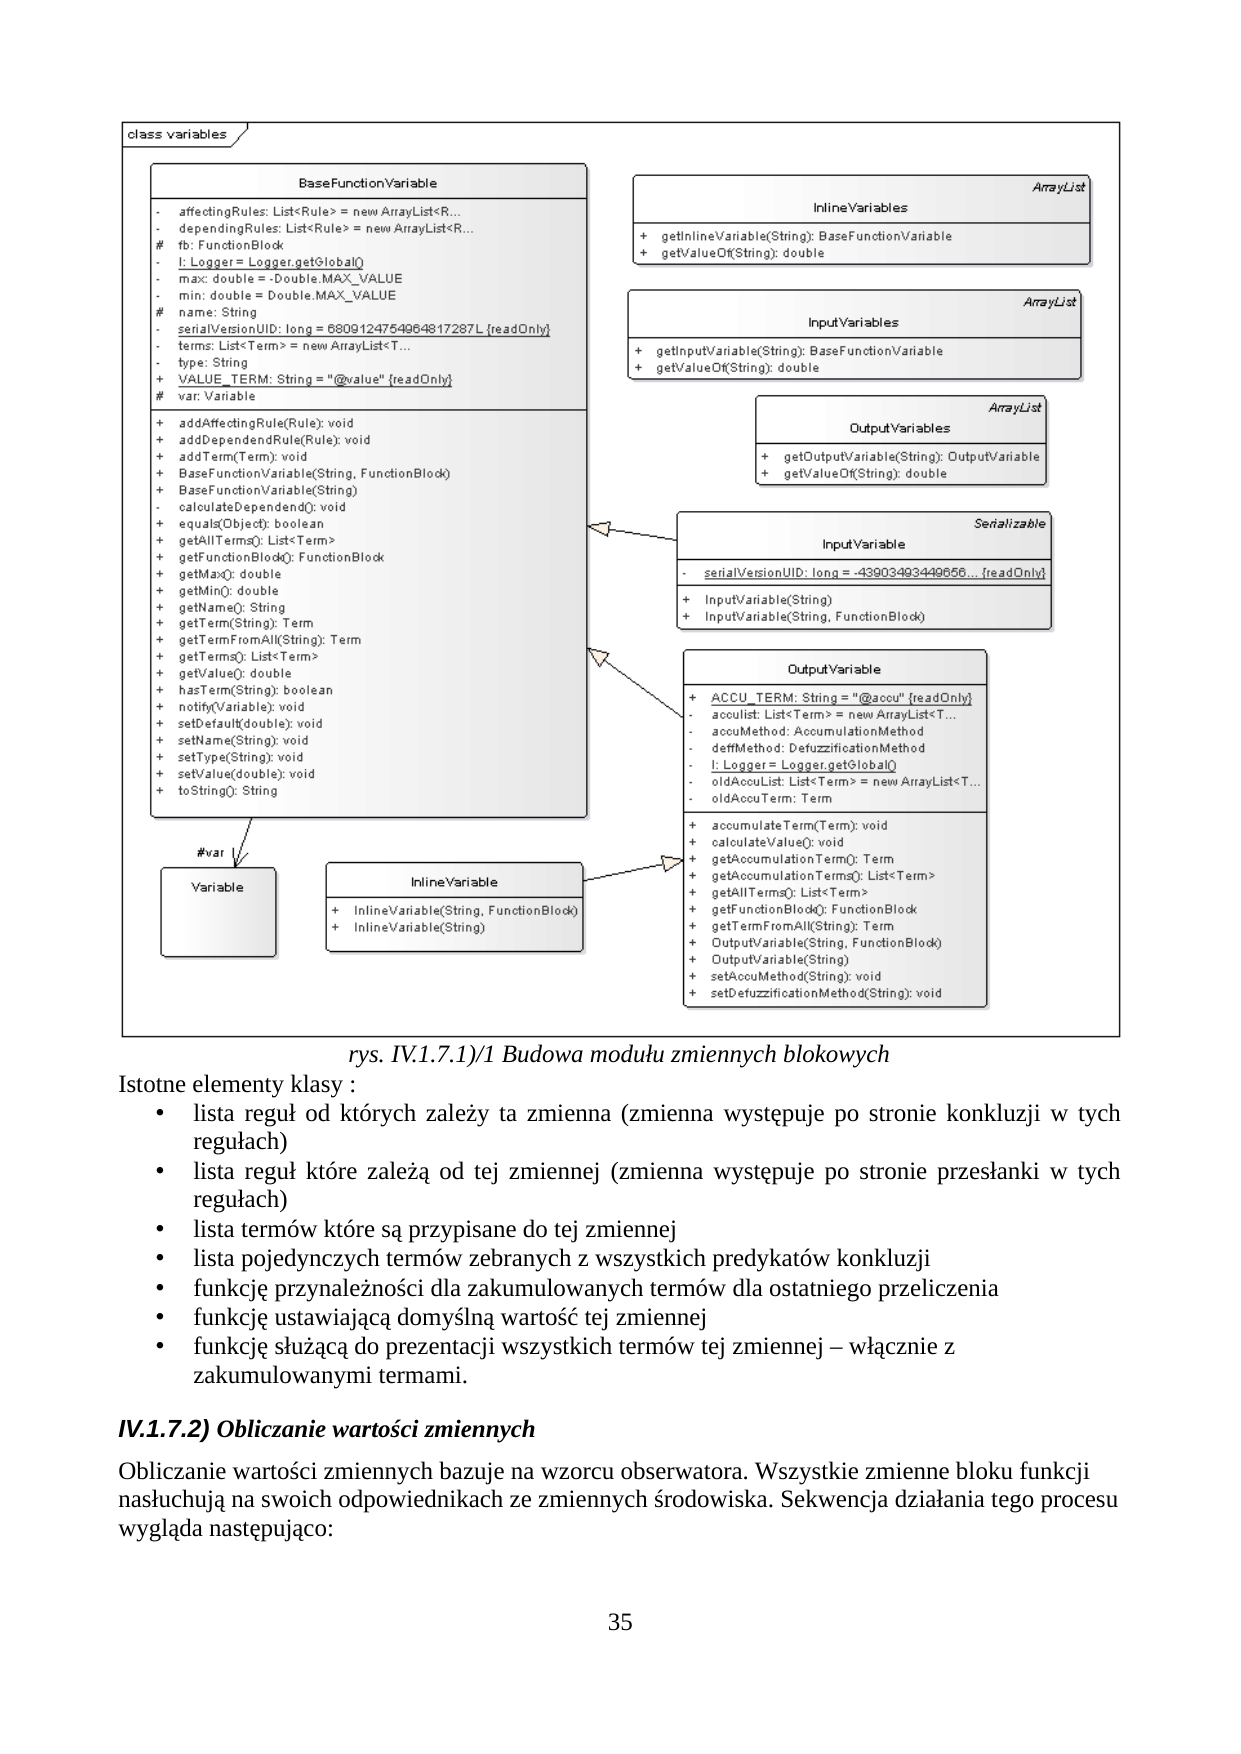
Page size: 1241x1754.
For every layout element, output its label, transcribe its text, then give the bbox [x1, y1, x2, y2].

text rys. IV.1.7.1)/1 Budowa modułu zmiennych blokowych [118, 1040, 1122, 1068]
list lista pojedynczych termów zebranych z wszystkich predykatów konkluzji [156, 1243, 1122, 1272]
list funkcję ustawiającą domyślną wartość tej zmiennej [156, 1302, 1122, 1331]
picture [118, 118, 1123, 1040]
list lista termów które są przypisane do tej zmiennej [156, 1214, 1122, 1243]
subtitle Obliczanie wartości zmiennych [118, 1414, 1122, 1443]
list funkcję służącą do prezentacji wszystkich termów tej zmiennej – włącznie z zakumulowanymi termami. [156, 1331, 1122, 1389]
list lista reguł które zależą od tej zmiennej (zmienna występuje po stronie przesłanki w tych regułach) [156, 1156, 1122, 1213]
list funkcję przynależności dla zakumulowanych termów dla ostatniego przeliczenia [156, 1273, 1122, 1301]
text Obliczanie wartości zmiennych bazuje na wzorcu obserwatora. Wszystkie zmienne bloku funkcji nasłuchują na swoich odpowiednikach ze zmiennych środowiska. Sekwencja działania tego procesu wygląda następująco: [118, 1456, 1122, 1542]
list lista reguł od których zależy ta zmienna (zmienna występuje po stronie konkluzji w tych regułach) [156, 1098, 1122, 1155]
text Istotne elementy klasy : [118, 1069, 1122, 1098]
